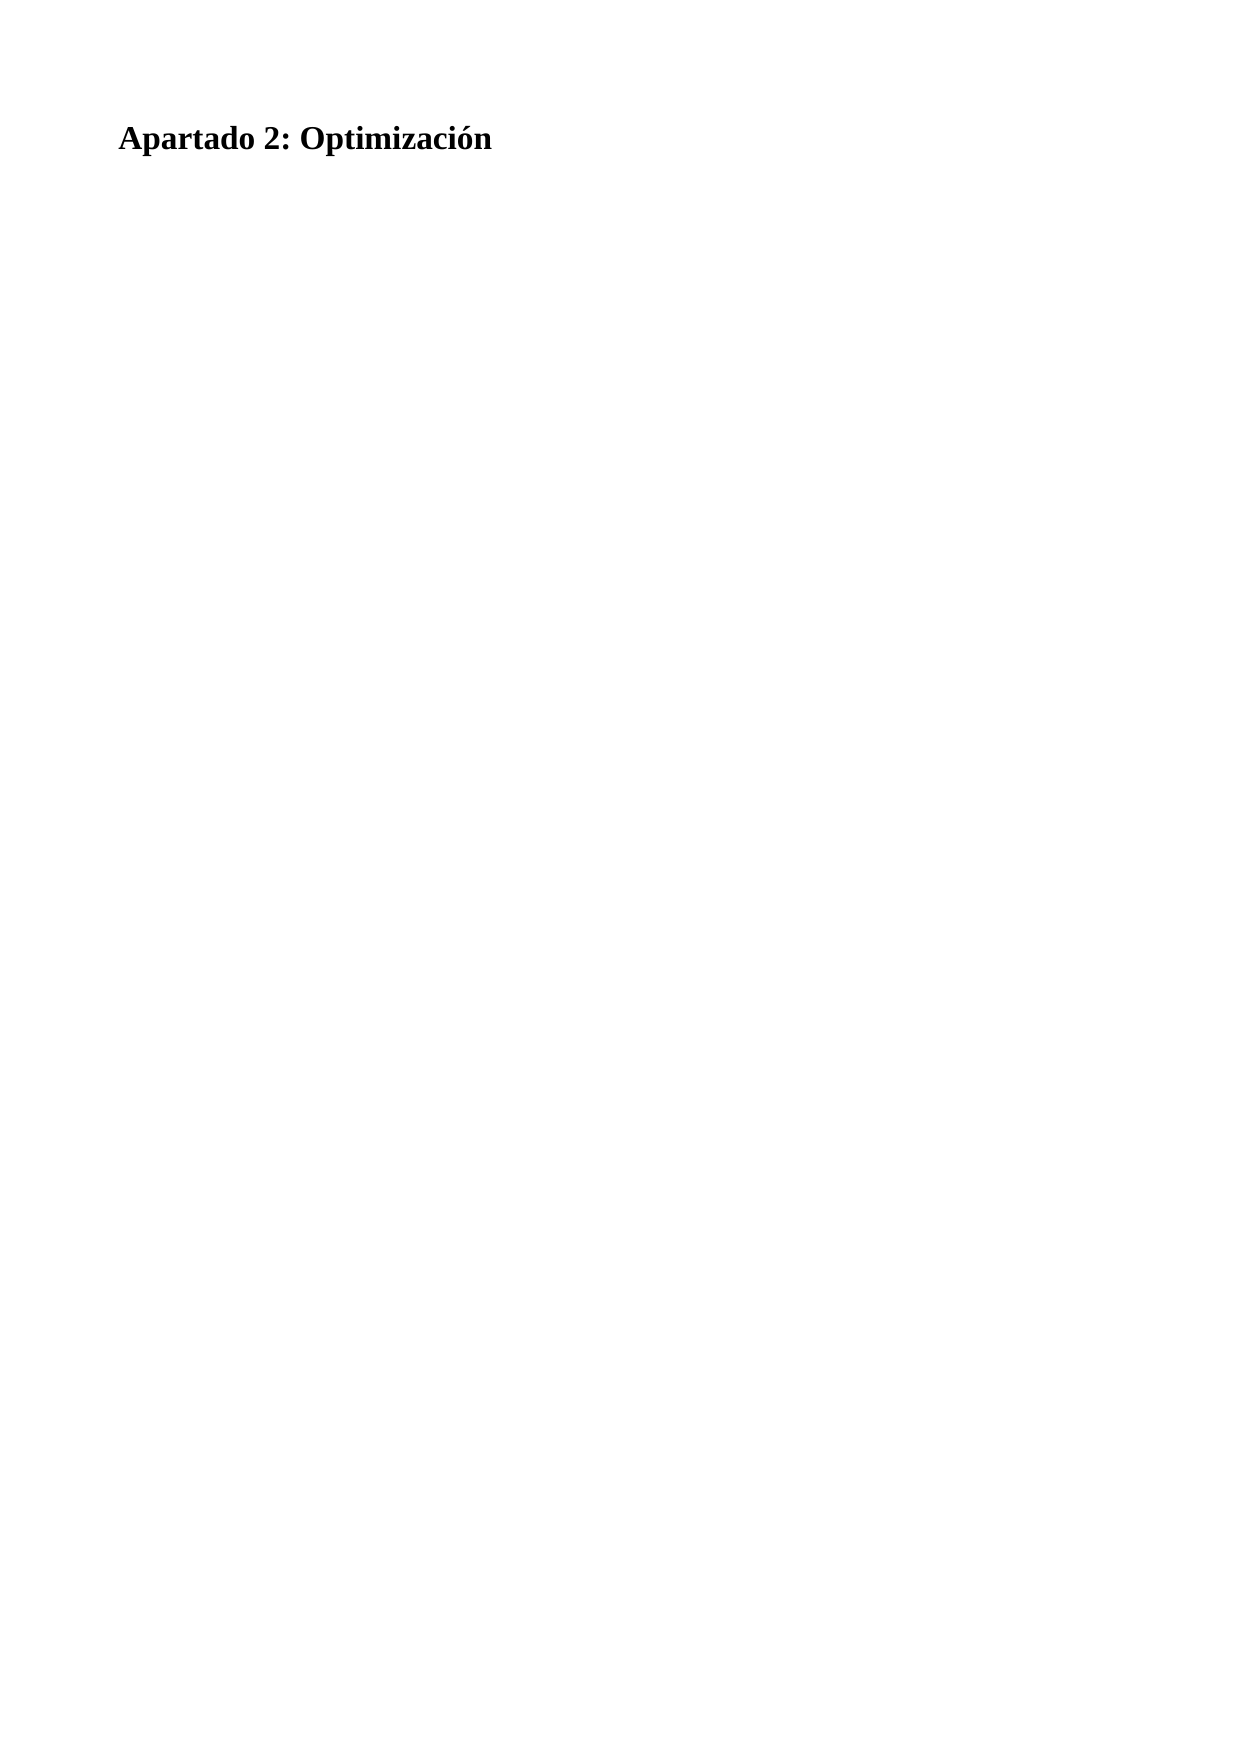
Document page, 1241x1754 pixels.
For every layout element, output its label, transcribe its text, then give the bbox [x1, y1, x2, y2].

text Apartado 2: Optimización [118, 118, 1122, 156]
